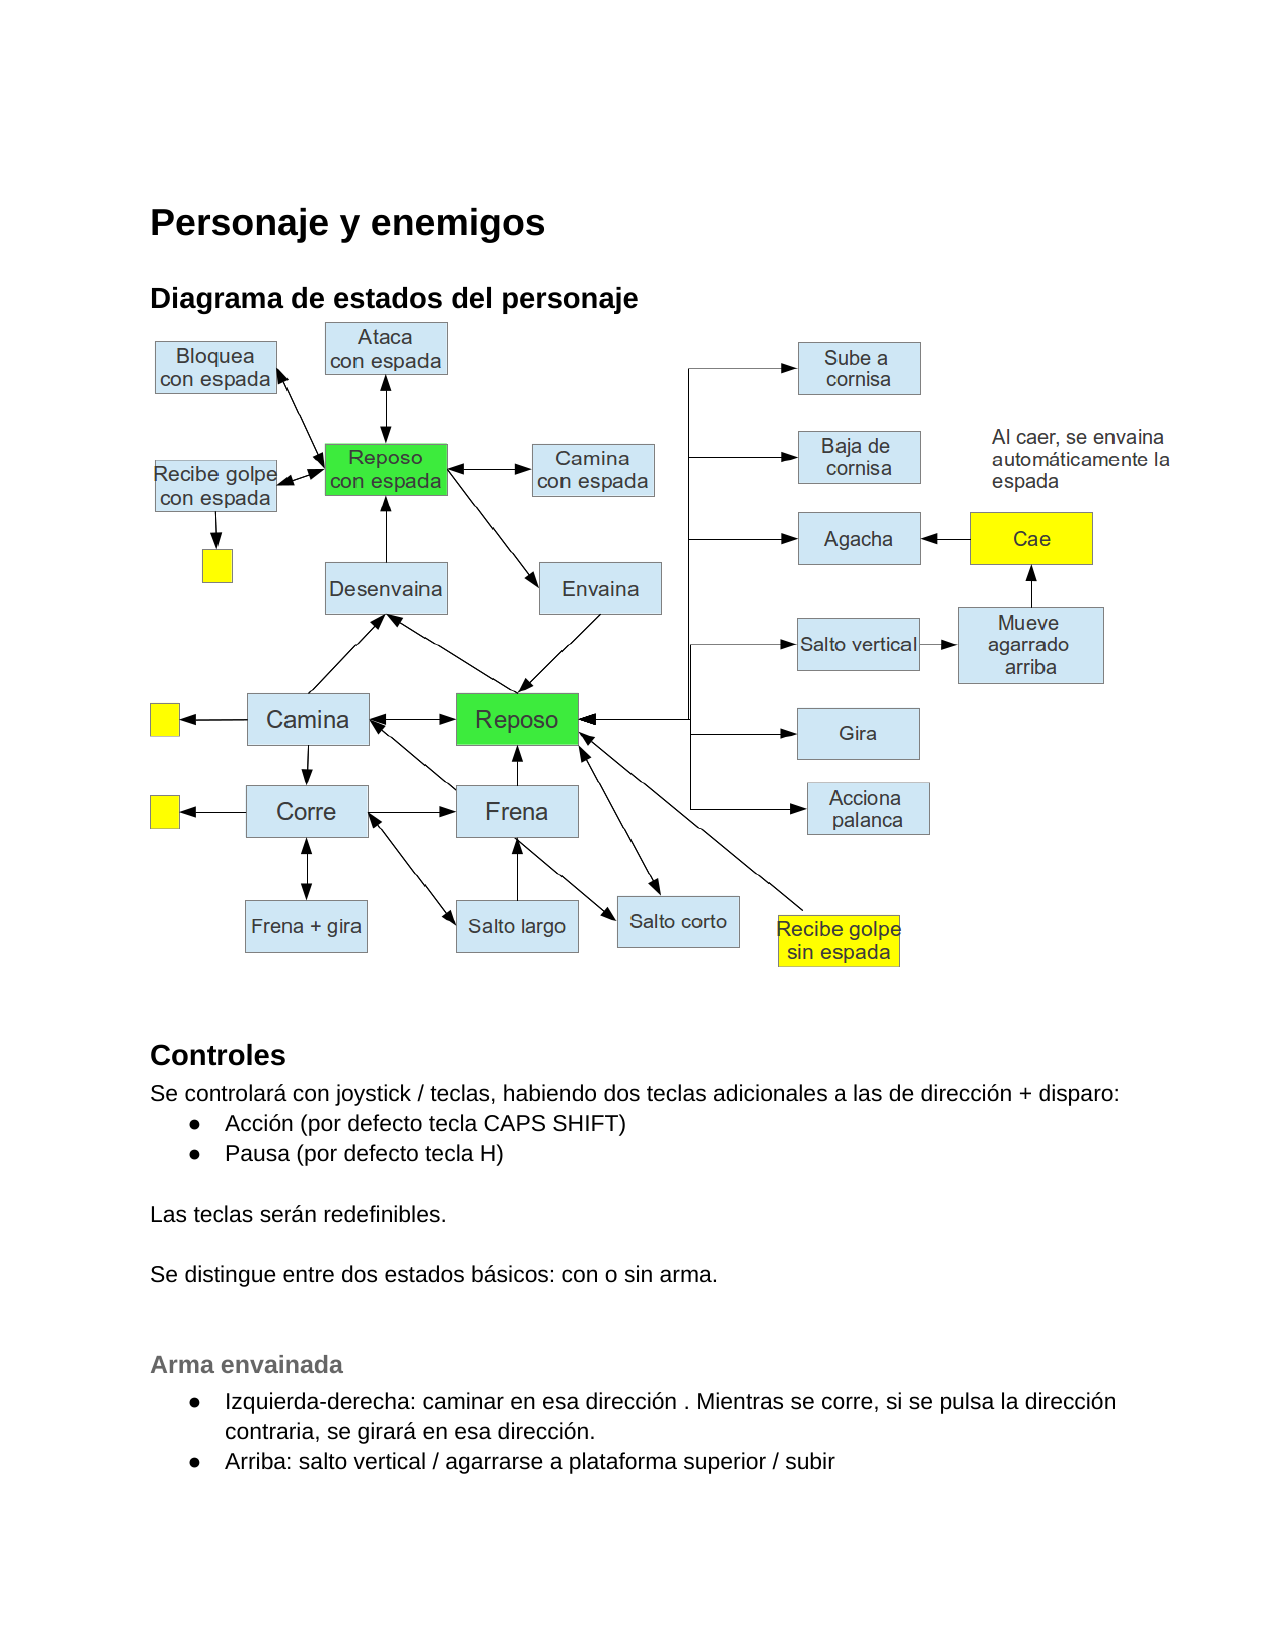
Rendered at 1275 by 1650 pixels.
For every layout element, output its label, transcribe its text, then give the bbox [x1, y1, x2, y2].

picture [150, 322, 1182, 967]
subtitle Controles [150, 1038, 1125, 1071]
list Arriba: salto vertical / agarrarse a plataforma superior / subir [187, 1448, 1125, 1474]
subtitle Diagrama de estados del personaje [150, 281, 1125, 314]
list Acción (por defecto tecla CAPS SHIFT) [187, 1110, 1125, 1136]
list Izquierda-derecha: caminar en esa dirección . Mientras se corre, si se pulsa la dirección contraria, se girará en esa dirección. [187, 1388, 1125, 1444]
subtitle Arma envainada [150, 1351, 1125, 1379]
list Pausa (por defecto tecla H) [187, 1140, 1125, 1166]
subtitle Personaje y enemigos [150, 200, 1125, 243]
text Las teclas serán redefinibles. [150, 1201, 1125, 1227]
text Se distingue entre dos estados básicos: con o sin arma. [150, 1261, 1125, 1287]
text Se controlará con joystick / teclas, habiendo dos teclas adicionales a las de dirección + disparo: [150, 1080, 1125, 1106]
